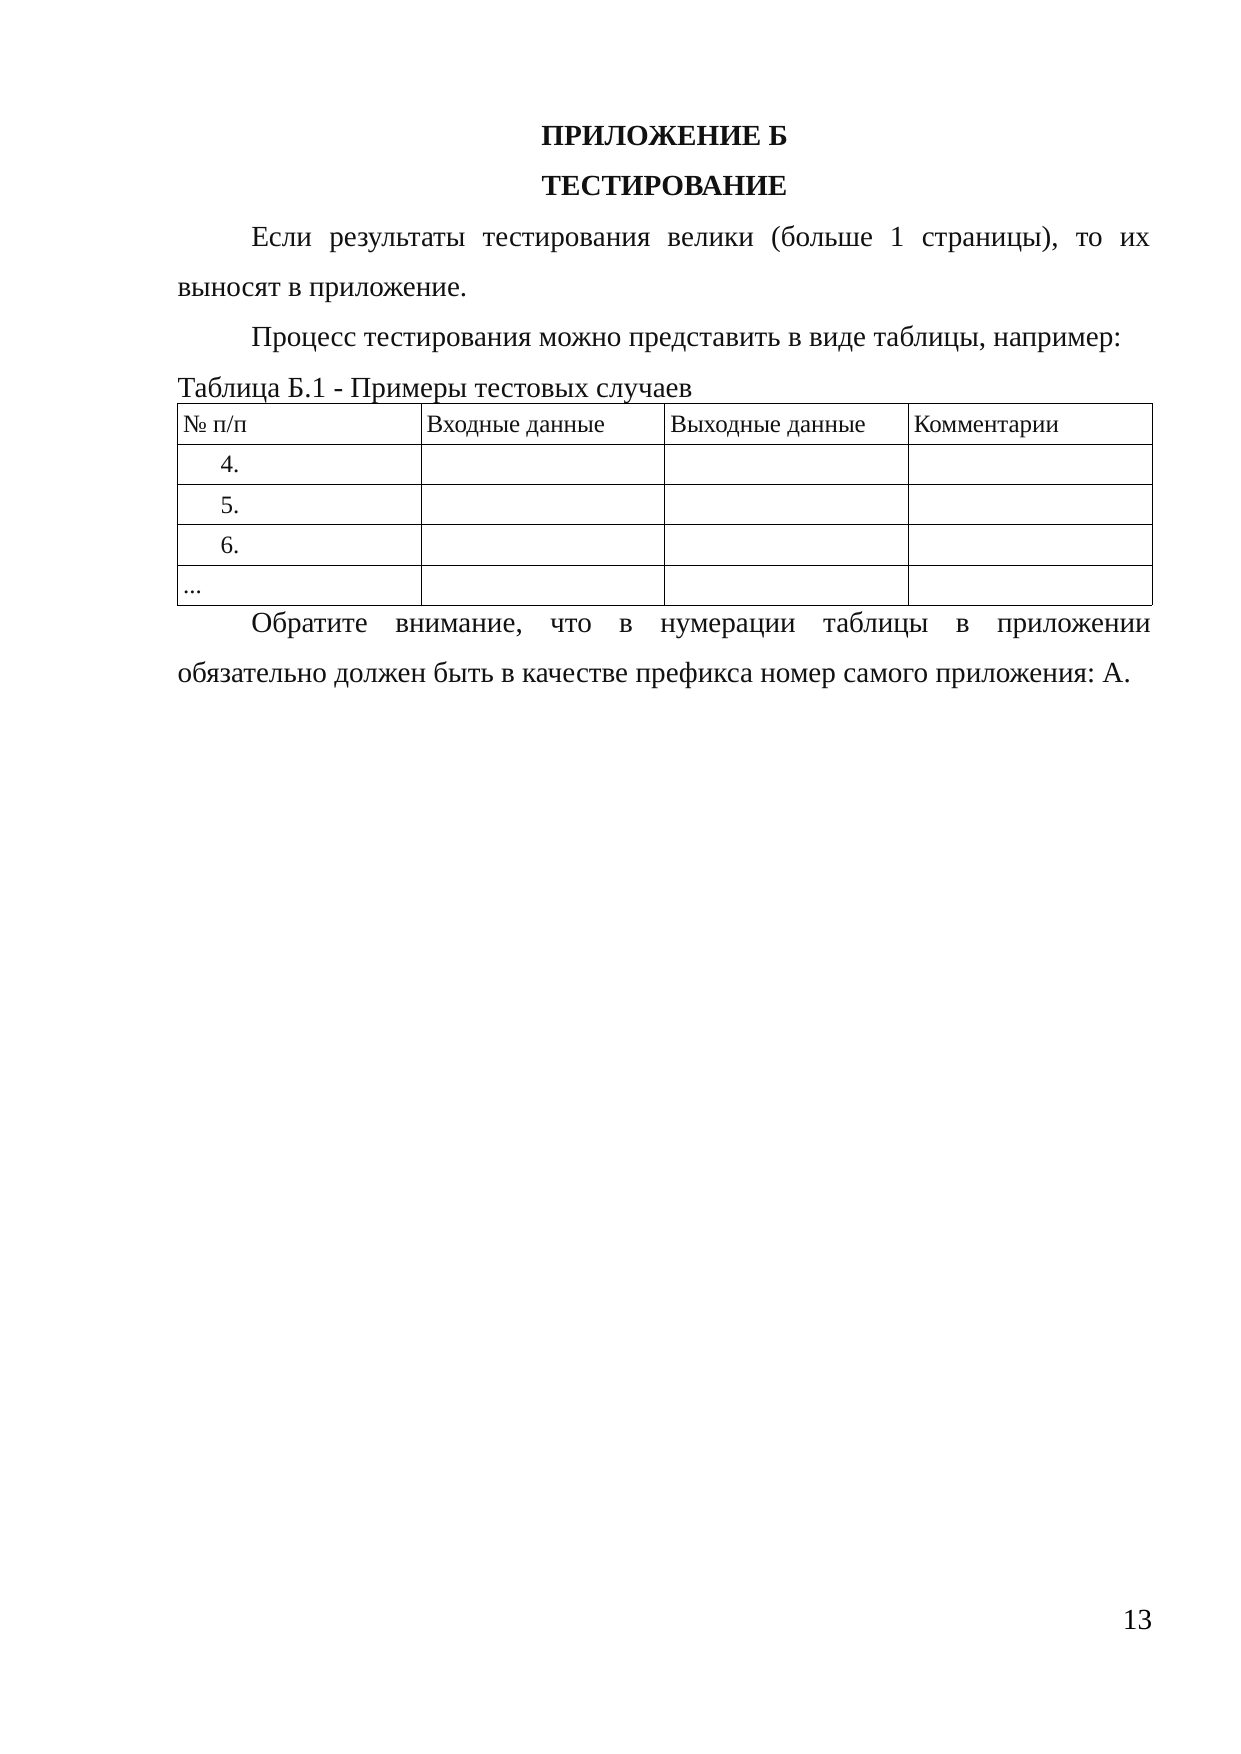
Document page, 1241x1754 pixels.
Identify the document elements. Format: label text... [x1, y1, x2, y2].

table_cell [422, 485, 664, 524]
table_cell [909, 445, 1152, 484]
table_cell [178, 485, 421, 524]
table_cell [665, 485, 908, 524]
table_cell [422, 566, 664, 605]
table_cell [909, 566, 1152, 605]
table_cell [422, 525, 664, 564]
table_cell [909, 525, 1152, 564]
table_cell [665, 525, 908, 564]
table_header Выходные данные [665, 404, 908, 443]
table_cell [665, 566, 908, 605]
table_cell [422, 445, 664, 484]
table_cell [909, 485, 1152, 524]
table_header Комментарии [909, 404, 1152, 443]
text Таблица Б.1 - Примеры тестовых случаев [177, 370, 1152, 403]
subtitle Приложение Б Тестирование [177, 118, 1152, 202]
table_header № п/п [178, 404, 421, 443]
text Процесс тестирования можно представить в виде таблицы, например: [177, 319, 1152, 353]
table_cell [178, 445, 421, 484]
table_cell ... [178, 566, 421, 605]
table_cell [178, 525, 421, 564]
text Если результаты тестирования велики (больше 1 страницы), то их выносят в приложение. [177, 219, 1152, 303]
text Обратите внимание, что в нумерации таблицы в приложении обязательно должен быть в качестве префикса номер самого приложения: А. [177, 606, 1152, 689]
table_cell [665, 445, 908, 484]
table_header Входные данные [422, 404, 664, 443]
